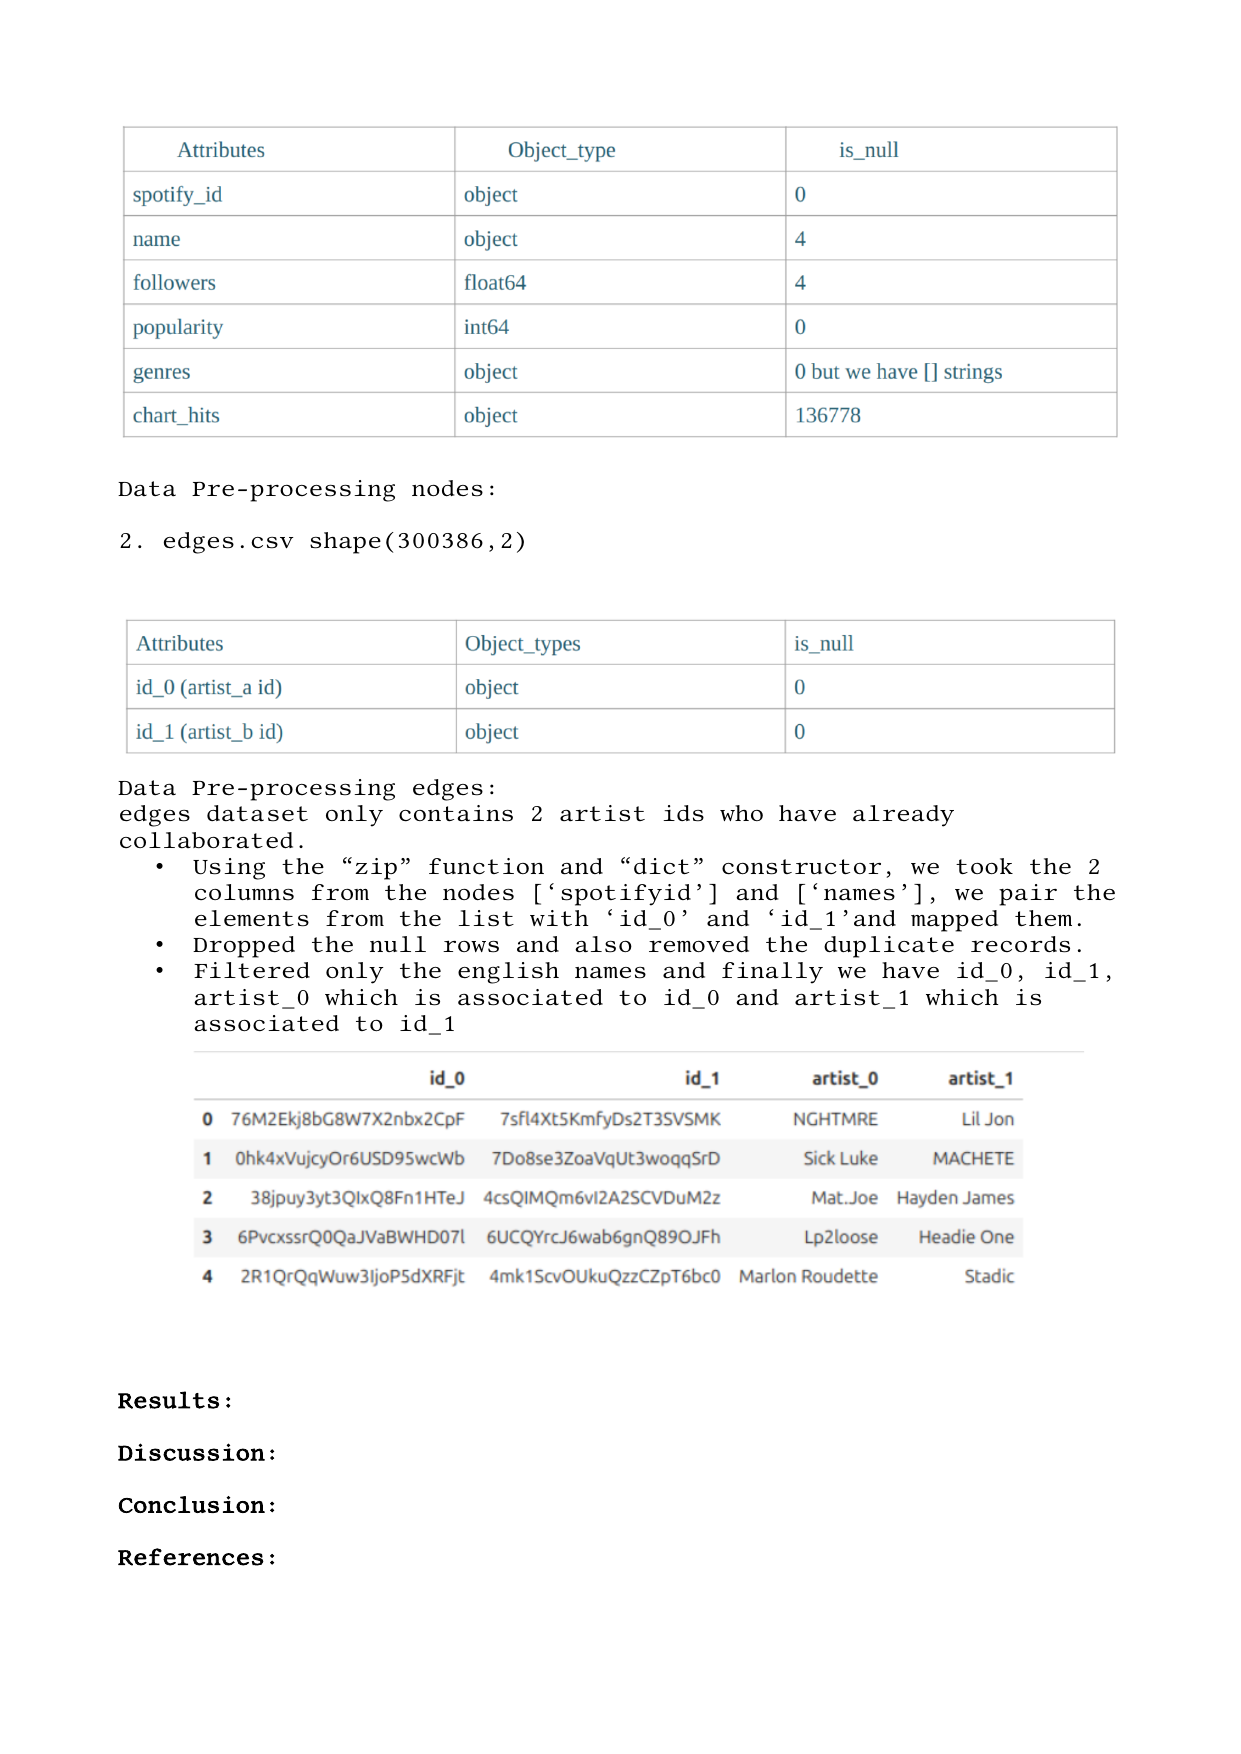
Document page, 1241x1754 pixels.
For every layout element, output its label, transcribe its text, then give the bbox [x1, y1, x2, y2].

text edges data set only contains 2 artist ids who have already collaborated. [118, 801, 1122, 854]
list Filtered only the english names and finally we have id_0, id_1, artist_0 which is associated to id_0 and artist_1 which is associated to id_1 [156, 958, 1122, 1037]
text 2. edges.csv shape(300386,2) [118, 528, 1122, 554]
text Data Pre-processing edges: [118, 776, 1122, 801]
picture [118, 606, 1123, 776]
text Discussion: [118, 1439, 1122, 1466]
picture [118, 118, 1123, 448]
text Data Pre-processing nodes: [118, 476, 1122, 502]
list Using the “zip” function and “dict” constructor, we took the 2 columns from the nodes [‘spotifyid’] and [‘names’], we pair the elements from the list with ‘id_0’ and ‘id_1’and mapped them. [156, 854, 1122, 932]
text Conclusion: [118, 1492, 1122, 1518]
picture [191, 1051, 1085, 1307]
text Results: [118, 1387, 1122, 1413]
list Dropped the null rows and also removed the duplicate records. [156, 932, 1122, 958]
text References: [118, 1544, 1122, 1570]
